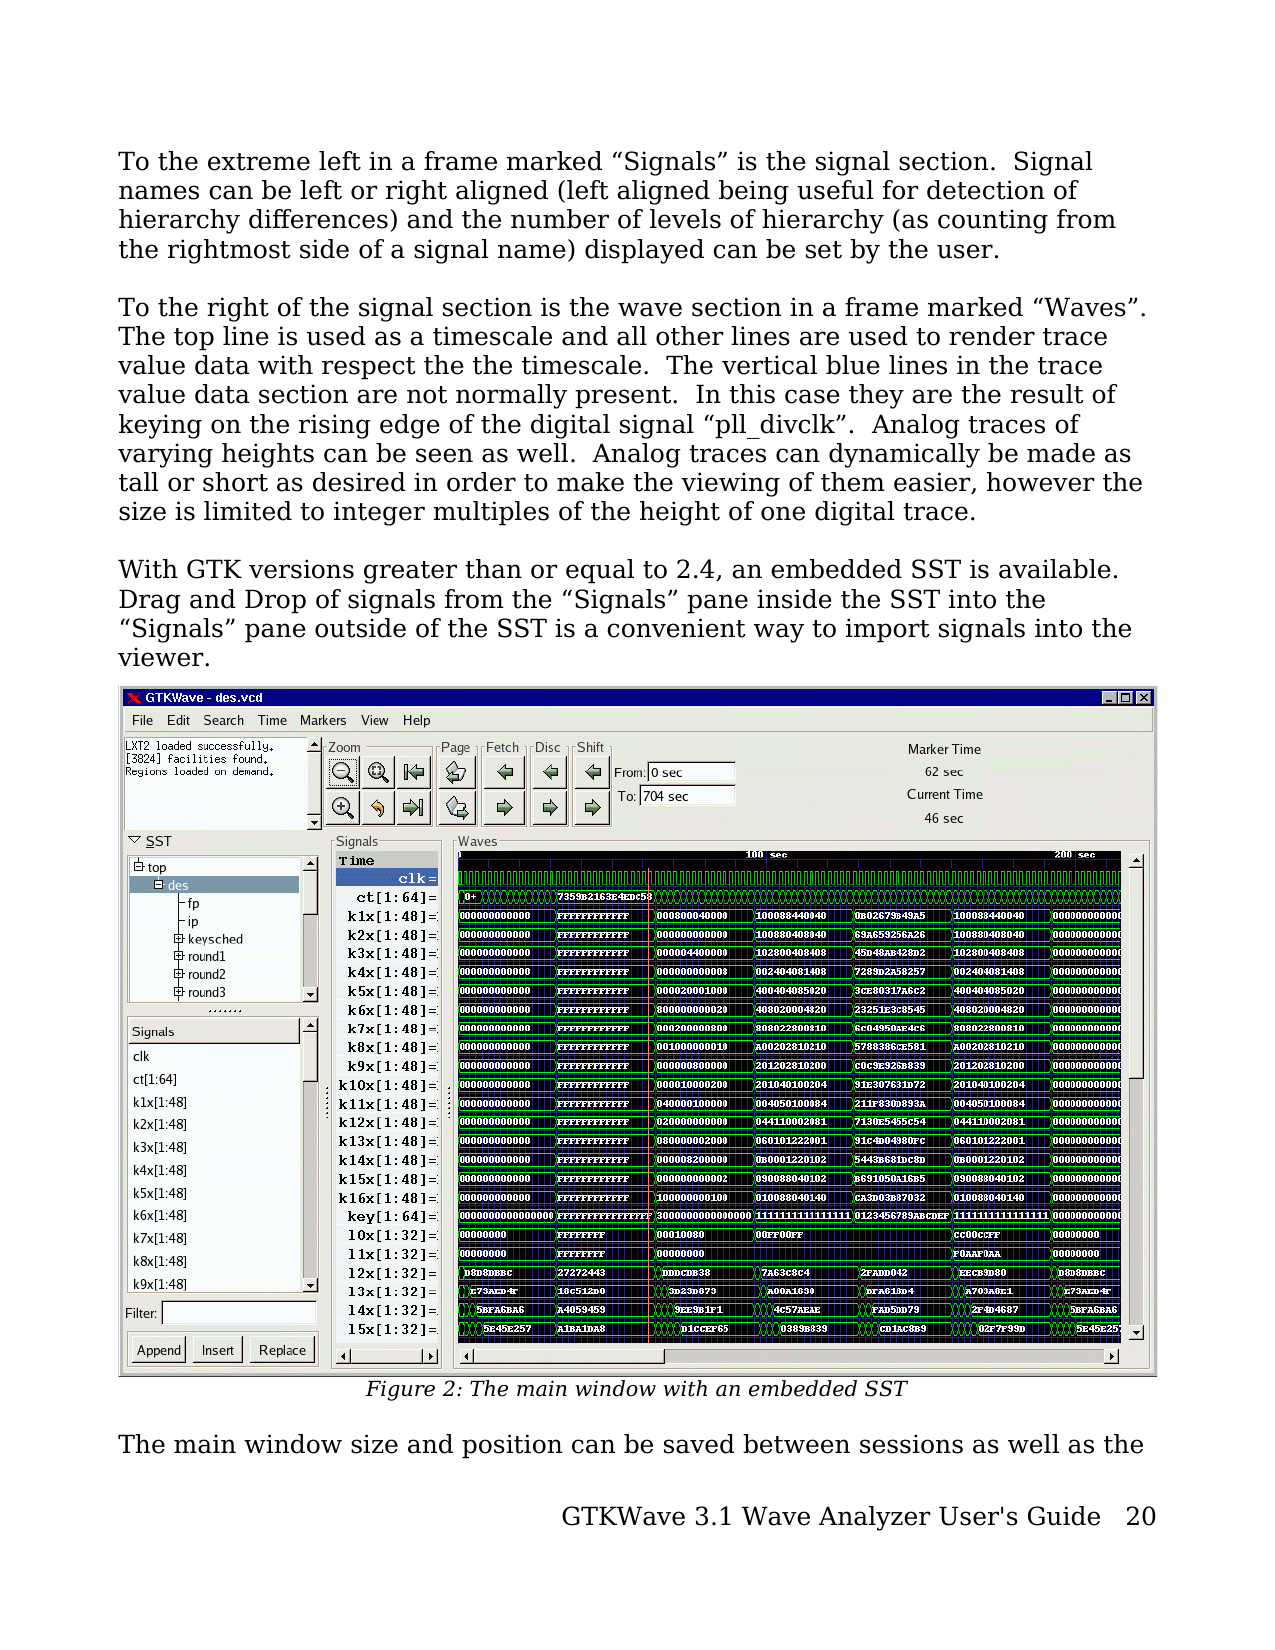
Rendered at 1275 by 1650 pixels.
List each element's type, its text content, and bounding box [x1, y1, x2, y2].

text The main window size and position can be saved between sessions as well as the [118, 1430, 1157, 1459]
text To the extreme left in a frame marked “Signals” is the signal section. Signal names can be left or right aligned (left aligned being useful for detection of hierarchy differences) and the number of levels of hierarchy (as counting from the rightmost side of a signal name) displayed can be set by the user. [118, 147, 1157, 264]
text Figure 2: The main window with an embedded SST [118, 1377, 1157, 1401]
text To the right of the signal section is the wave section in a frame marked “Waves”. The top line is used as a timescale and all other lines are used to render trace value data with respect the the timescale. The vertical blue lines in the trace value data section are not normally present. In this case they are the result of keying on the rising edge of the digital signal “pll_divclk”. Analog traces of varying heights can be seen as well. Analog traces can dynamically be made as tall or short as desired in order to make the viewing of them easier, however the size is limited to integer multiples of the height of one digital trace. [118, 293, 1157, 526]
picture [118, 685, 1158, 1377]
text With GTK versions greater than or equal to 2.4, an embedded SST is available. Drag and Drop of signals from the “Signals” pane inside the SST into the “Signals” pane outside of the SST is a convenient way to import signals into the viewer. [118, 556, 1157, 672]
